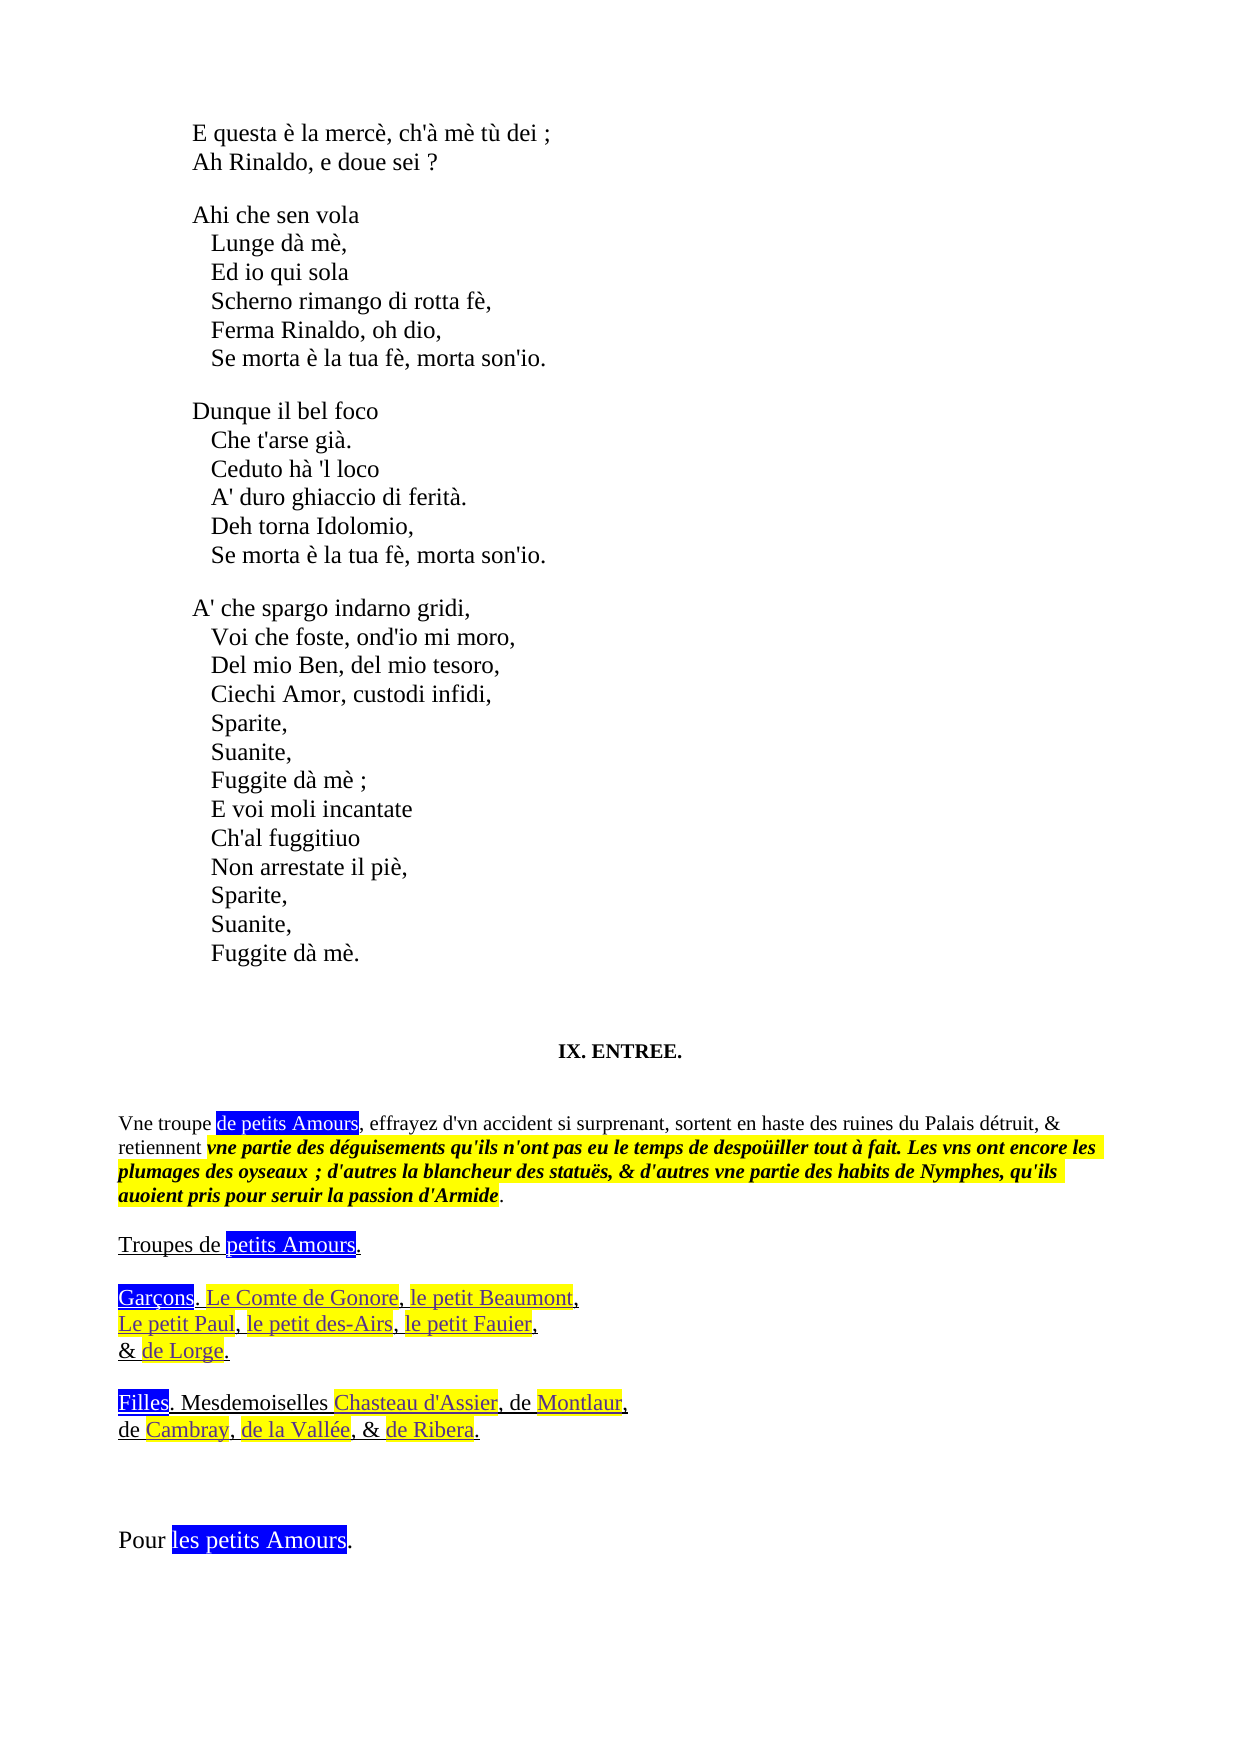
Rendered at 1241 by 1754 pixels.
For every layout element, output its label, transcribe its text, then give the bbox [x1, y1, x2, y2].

text Se morta è la tua fè, morta son'io. [118, 540, 1122, 569]
text Ferma Rinaldo, oh dio, [118, 315, 1122, 343]
text Fuggite dà mè. [118, 938, 1122, 967]
list Garçons. Le Comte de Gonore, le petit Beaumont, [573, 1284, 1122, 1310]
text Che t'arse già. [118, 425, 1122, 454]
text Voi che foste, ond'io mi moro, [118, 622, 1122, 650]
subtitle IX. ENTREE. [118, 1039, 1122, 1063]
text Pour les petits Amours. [347, 1525, 1122, 1554]
list Troupes de petits Amours. [356, 1231, 1122, 1258]
text E questa è la mercè, ch'à mè tù dei ; [118, 118, 1122, 147]
text A' duro ghiaccio di ferità. [118, 482, 1122, 511]
list de Cambray, de la Vallée, & de Ribera. [474, 1416, 1122, 1442]
list Troupes de petits Amours. [118, 1231, 226, 1254]
list Filles. Mesdemoiselles Chasteau d'Assier, de Montlaur, [169, 1389, 334, 1412]
text Suanite, [118, 909, 1122, 938]
text Suanite, [118, 737, 1122, 765]
list & de Lorge. [118, 1337, 142, 1360]
text Ceduto hà 'l loco [118, 454, 1122, 482]
list Le petit Paul, le petit des-Airs, le petit Fauier, [532, 1310, 1122, 1337]
list Filles. Mesdemoiselles Chasteau d'Assier, de Montlaur, [622, 1389, 1122, 1416]
text Ed io qui sola [118, 257, 1122, 286]
text Lunge dà mè, [118, 228, 1122, 257]
text Sparite, [118, 708, 1122, 737]
text Ciechi Amor, custodi infidi, [118, 679, 1122, 708]
text Dunque il bel foco [118, 396, 1122, 425]
list & de Lorge. [224, 1337, 1122, 1363]
text Ch'al fuggitiuo [118, 823, 1122, 852]
text Del mio Ben, del mio tesoro, [118, 650, 1122, 679]
text Vne troupe de petits Amours, effrayez d'vn accident si surprenant, sortent en haste des ruines du Palais détruit, & retiennent vne partie des déguisements qu'ils n'ont pas eu le temps de despoüiller tout à fait. Les vns ont encore les plumages des oyseaux ; d'autres la blancheur des statuës, & d'autres vne partie des habits de Nymphes, qu'ils auoient pris pour seruir la passion d'Armide. [359, 1111, 1122, 1207]
text Ah Rinaldo, e doue sei ? [118, 147, 1122, 176]
text Fuggite dà mè ; [118, 765, 1122, 794]
text Ahi che sen vola [118, 200, 1122, 228]
text Se morta è la tua fè, morta son'io. [118, 343, 1122, 372]
text Pour les petits Amours. [118, 1525, 172, 1554]
list de Cambray, de la Vallée, & de Ribera. [351, 1416, 386, 1439]
text Scherno rimango di rotta fè, [118, 286, 1122, 315]
text Sparite, [118, 880, 1122, 909]
text A' che spargo indarno gridi, [118, 593, 1122, 622]
text Deh torna Idolomio, [118, 511, 1122, 540]
text Non arrestate il piè, [118, 852, 1122, 880]
text E voi moli incantate [118, 794, 1122, 823]
